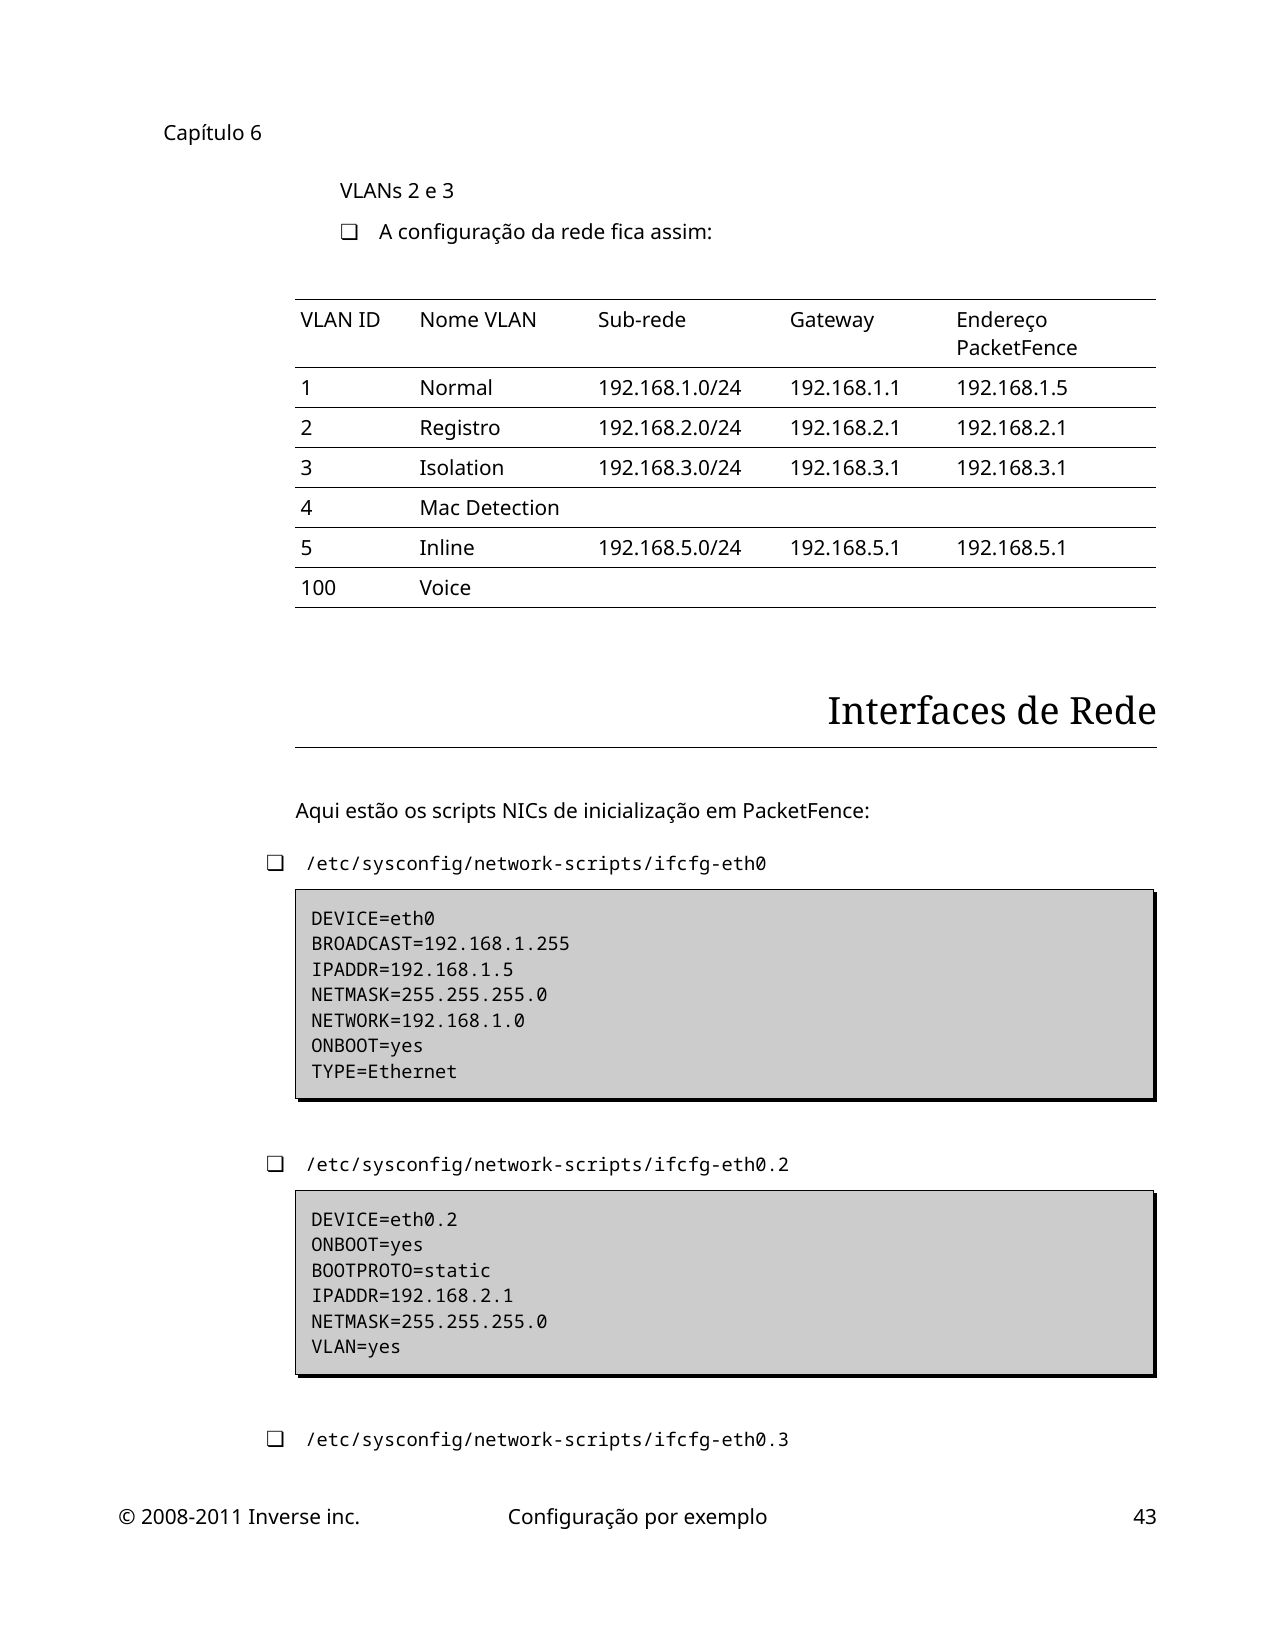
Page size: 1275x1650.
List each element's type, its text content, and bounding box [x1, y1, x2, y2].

table_cell Mac Detection [414, 488, 592, 527]
table_cell 2 [295, 408, 414, 447]
table_cell [592, 568, 784, 607]
table_cell Registro [414, 408, 592, 447]
list ❏ /etc/sysconfig/network-scripts/ifcfg-eth0.3 [266, 1424, 1157, 1453]
table_cell Inline [414, 528, 592, 567]
table_cell [950, 568, 1156, 607]
table_cell 192.168.3.0/24 [592, 448, 784, 487]
list VLANs 2 e 3 [340, 176, 1157, 204]
table_cell [784, 568, 950, 607]
table_cell [950, 488, 1156, 527]
list ❏ /etc/sysconfig/network-scripts/ifcfg-eth0.2 [266, 1149, 1157, 1177]
table_cell 192.168.5.0/24 [592, 528, 784, 567]
text DEVICE=eth0 BROADCAST=192.168.1.255 IPADDR=192.168.1.5 NETMASK=255.255.255.0 NETWORK=192.168.1.0 ONBOOT=yes TYPE=Ethernet [296, 890, 1153, 1098]
table_cell 3 [295, 448, 414, 487]
table_header Gateway [784, 300, 950, 367]
table_header Endereço PacketFence [950, 300, 1156, 367]
text DEVICE=eth0.2 ONBOOT=yes BOOTPROTO=static IPADDR=192.168.2.1 NETMASK=255.255.255.0 VLAN=yes [296, 1191, 1153, 1374]
text Aqui estão os scripts NICs de inicialização em PacketFence: [295, 796, 1157, 824]
table_cell 192.168.2.0/24 [592, 408, 784, 447]
table_cell [592, 488, 784, 527]
table_cell 192.168.3.1 [950, 448, 1156, 487]
table_cell 192.168.1.1 [784, 368, 950, 407]
table_cell Voice [414, 568, 592, 607]
table_cell 1 [295, 368, 414, 407]
subtitle Interfaces de Rede [295, 684, 1157, 747]
table_cell Isolation [414, 448, 592, 487]
list ❏ /etc/sysconfig/network-scripts/ifcfg-eth0 [266, 848, 1157, 876]
table_cell 4 [295, 488, 414, 527]
table_header Sub-rede [592, 300, 784, 367]
table_cell 192.168.2.1 [950, 408, 1156, 447]
table_header VLAN ID [295, 300, 414, 367]
table_cell 192.168.5.1 [784, 528, 950, 567]
table_cell 192.168.1.5 [950, 368, 1156, 407]
table_cell [784, 488, 950, 527]
table_cell Normal [414, 368, 592, 407]
table_cell 192.168.5.1 [950, 528, 1156, 567]
table_cell 100 [295, 568, 414, 607]
table_cell 192.168.3.1 [784, 448, 950, 487]
table_header Nome VLAN [414, 300, 592, 367]
table_cell 5 [295, 528, 414, 567]
list ❏ A configuração da rede fica assim: [340, 217, 1157, 245]
table_cell 192.168.1.0/24 [592, 368, 784, 407]
table_cell 192.168.2.1 [784, 408, 950, 447]
